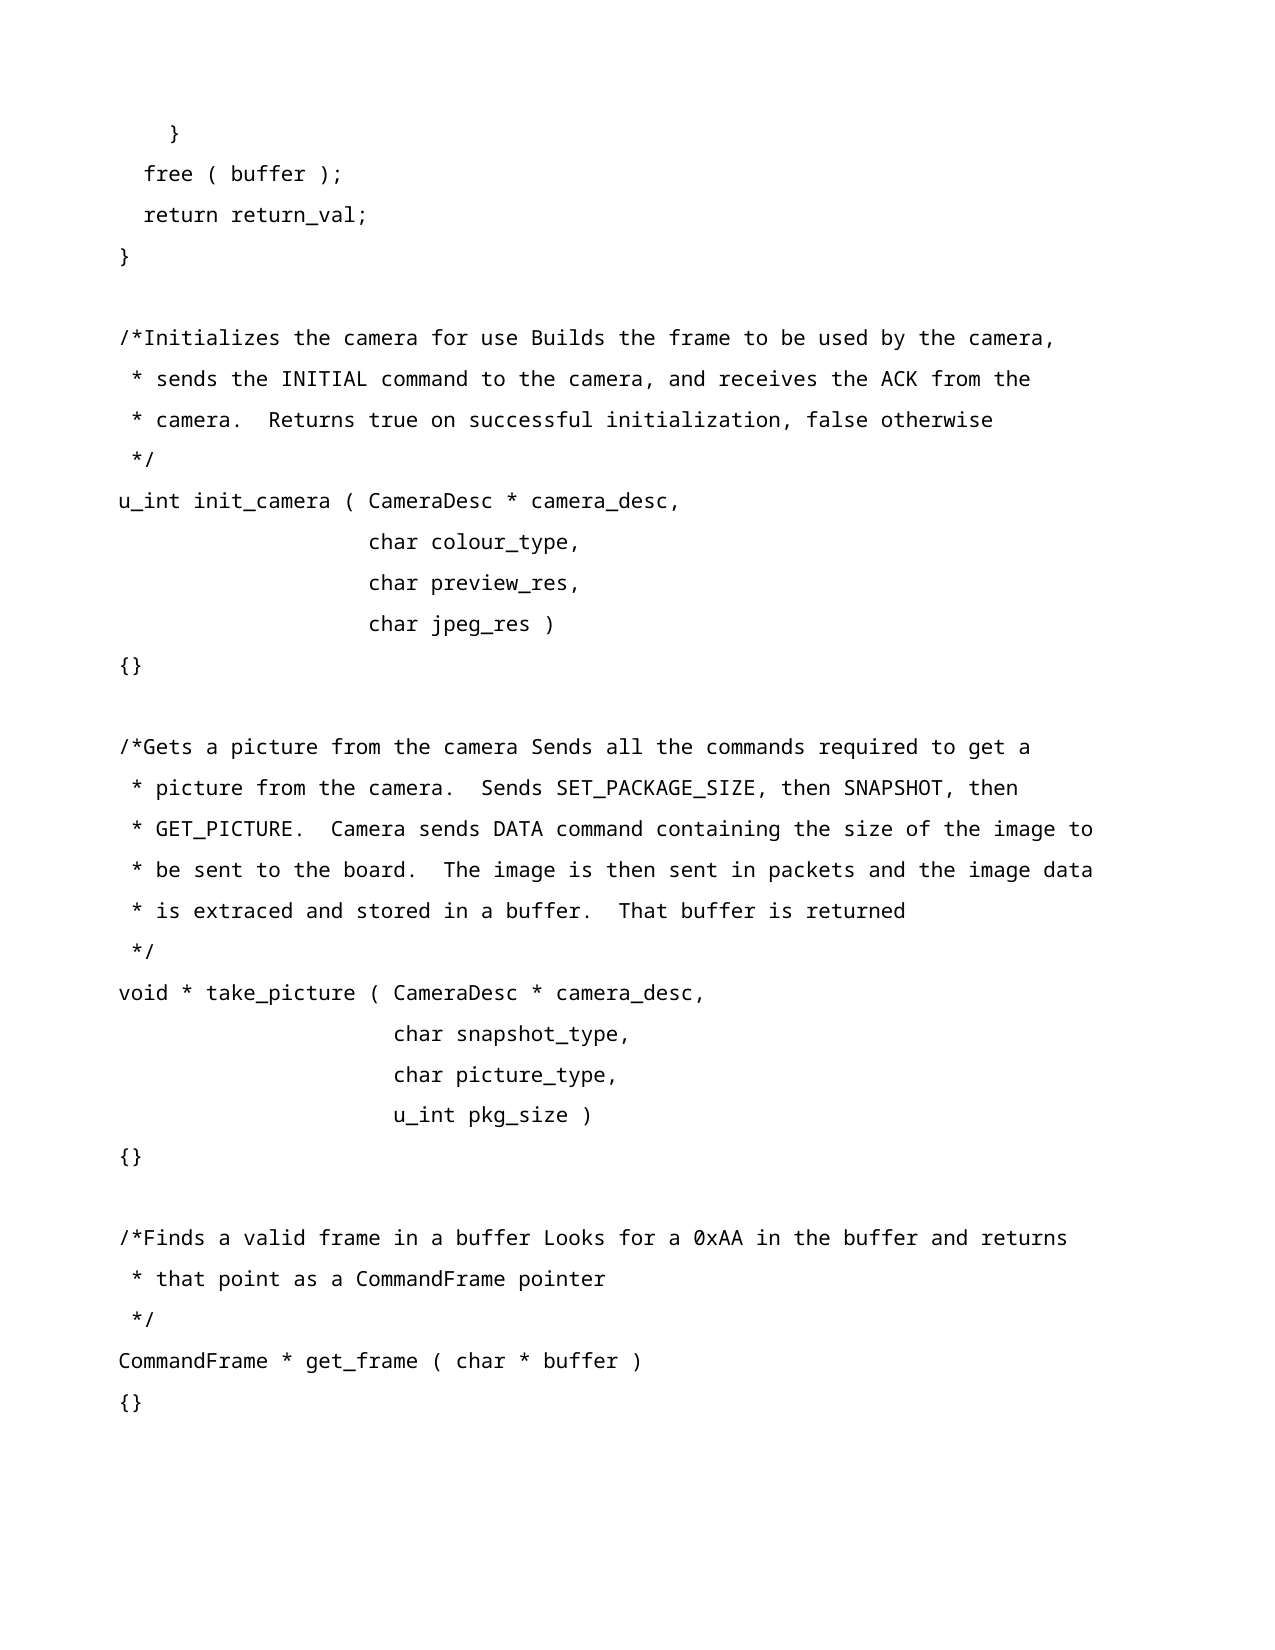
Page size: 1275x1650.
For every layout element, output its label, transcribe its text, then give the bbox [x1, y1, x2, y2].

text /*Initializes the camera for use Builds the frame to be used by the camera, [118, 323, 1157, 351]
text */ [118, 1305, 1157, 1334]
text char jpeg_res ) [118, 609, 1157, 638]
text /*Finds a valid frame in a buffer Looks for a 0xAA in the buffer and returns [118, 1223, 1157, 1252]
text * that point as a CommandFrame pointer [118, 1264, 1157, 1293]
text {} [118, 1142, 1157, 1170]
text /*Gets a picture from the camera Sends all the commands required to get a [118, 732, 1157, 761]
text * sends the INITIAL command to the camera, and receives the ACK from the [118, 364, 1157, 392]
text */ [118, 446, 1157, 474]
text u_int init_camera ( CameraDesc * camera_desc, [118, 487, 1157, 515]
text char preview_res, [118, 568, 1157, 597]
text CommandFrame * get_frame ( char * buffer ) [118, 1346, 1157, 1375]
text * be sent to the board. The image is then sent in packets and the image data [118, 855, 1157, 883]
text char colour_type, [118, 527, 1157, 556]
text * camera. Returns true on successful initialization, false otherwise [118, 405, 1157, 433]
text {} [118, 650, 1157, 679]
text char snapshot_type, [118, 1019, 1157, 1047]
text {} [118, 1387, 1157, 1416]
text free ( buffer ); [118, 159, 1157, 187]
text * is extraced and stored in a buffer. That buffer is returned [118, 896, 1157, 924]
text } [118, 241, 1157, 269]
text return return_val; [118, 200, 1157, 228]
text } [118, 118, 1157, 147]
text * picture from the camera. Sends SET_PACKAGE_SIZE, then SNAPSHOT, then [118, 773, 1157, 802]
text u_int pkg_size ) [118, 1101, 1157, 1129]
text */ [118, 937, 1157, 965]
text * GET_PICTURE. Camera sends DATA command containing the size of the image to [118, 814, 1157, 842]
text void * take_picture ( CameraDesc * camera_desc, [118, 978, 1157, 1006]
text char picture_type, [118, 1060, 1157, 1088]
